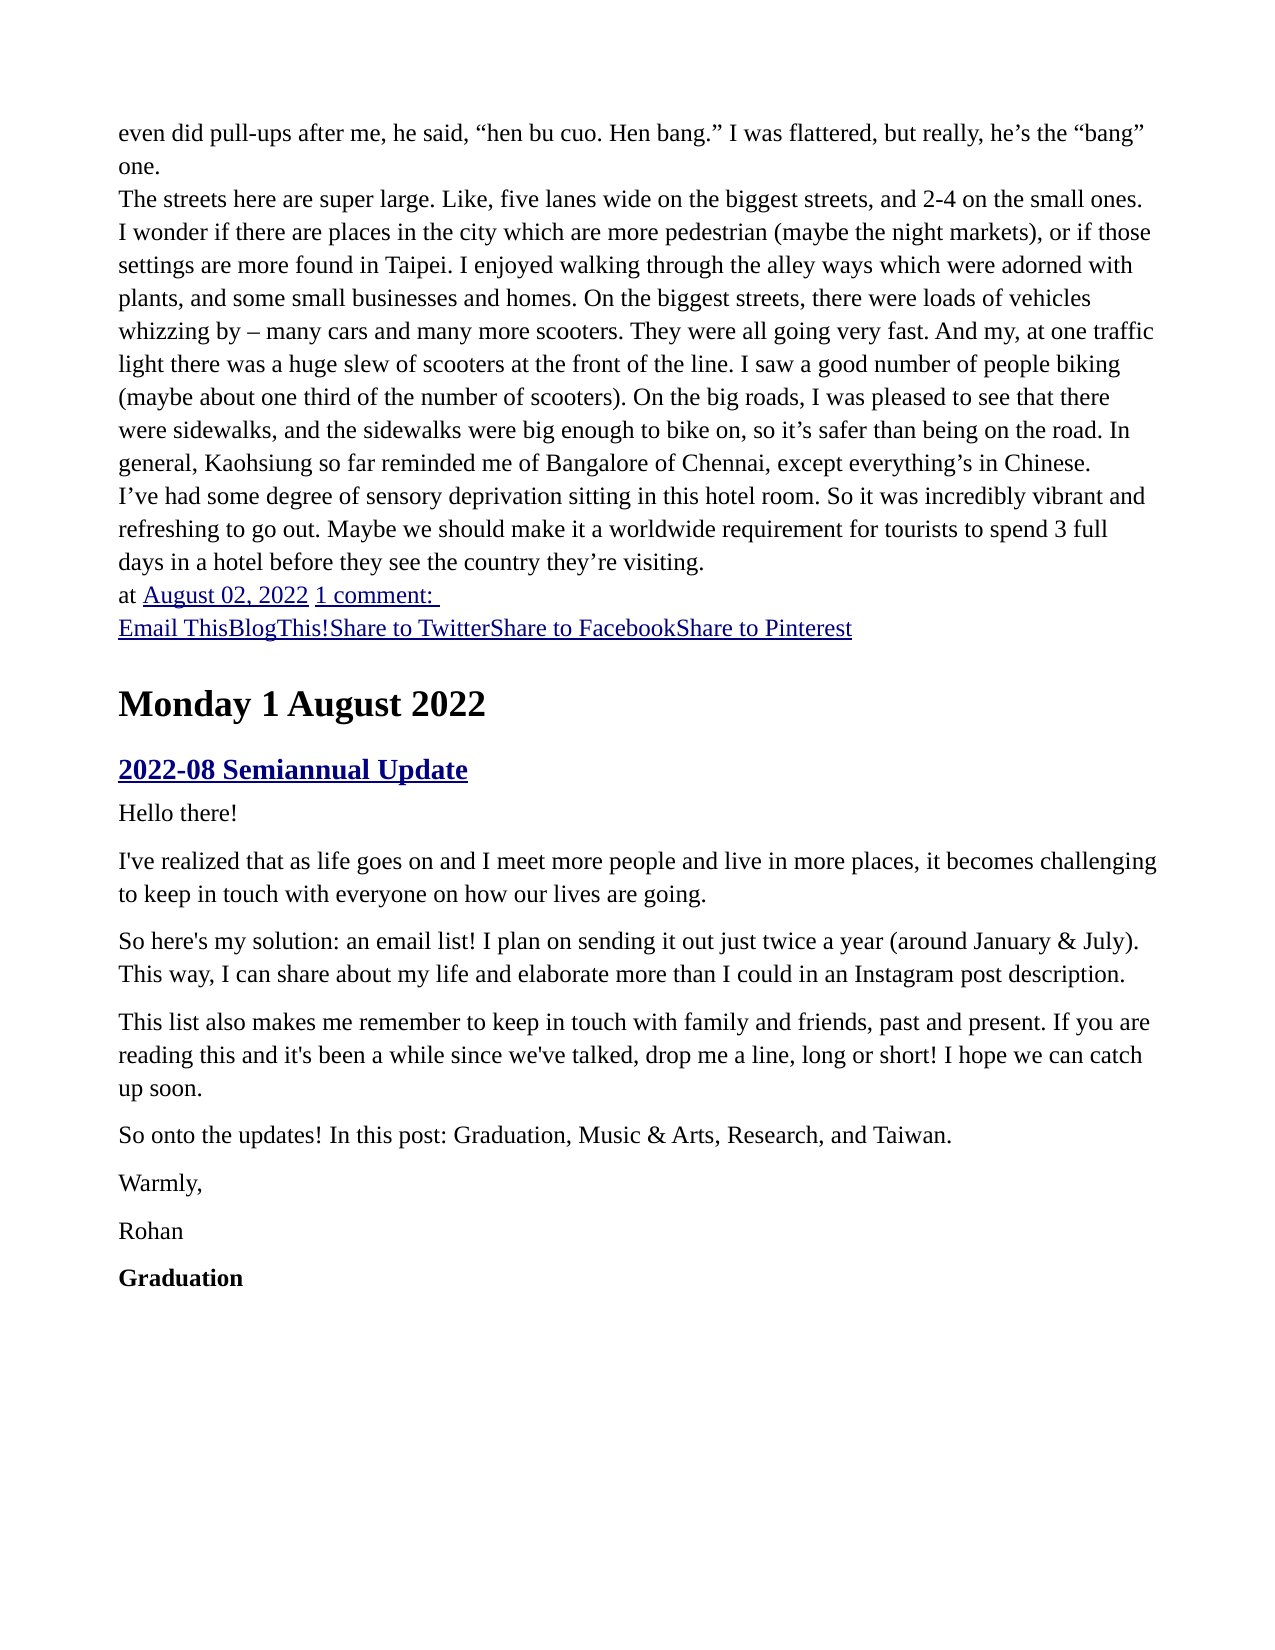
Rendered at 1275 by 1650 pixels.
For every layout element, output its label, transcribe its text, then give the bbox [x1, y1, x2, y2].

text Graduation [118, 1263, 1157, 1292]
text I’ve had some degree of sensory deprivation sitting in this hotel room. So it was incredibly vibrant and refreshing to go out. Maybe we should make it a worldwide requirement for tourists to spend 3 full days in a hotel before they see the country they’re visiting. [118, 481, 1157, 576]
text The streets here are super large. Like, five lanes wide on the biggest streets, and 2-4 on the small ones. I wonder if there are places in the city which are more pedestrian (maybe the night markets), or if those settings are more found in Taipei. I enjoyed walking through the alley ways which were adorned with plants, and some small businesses and homes. On the biggest streets, there were loads of vehicles whizzing by – many cars and many more scooters. They were all going very fast. And my, at one traffic light there was a huge slew of scooters at the front of the line. I saw a good number of people biking (maybe about one third of the number of scooters). On the big roads, I was pleased to see that there were sidewalks, and the sidewalks were big enough to bike on, so it’s safer than being on the road. In general, Kaohsiung so far reminded me of Bangalore of Chennai, except everything’s in Chinese. [118, 184, 1157, 477]
text at August 02, 2022 1 comment: [118, 580, 1157, 609]
text Rohan [118, 1216, 1157, 1244]
text even did pull-ups after me, he said, “hen bu cuo. Hen bang.” I was flattered, but really, he’s the “bang” one. [118, 118, 1157, 180]
text Warmly, [118, 1168, 1157, 1197]
text So onto the updates! In this post: Graduation, Music & Arts, Research, and Taiwan. [118, 1121, 1157, 1149]
subtitle Monday 1 August 2022 [118, 682, 1157, 725]
subtitle 2022-08 Semiannual Update [118, 752, 1157, 786]
text This list also makes me remember to keep in touch with family and friends, past and present. If you are reading this and it's been a while since we've talked, drop me a line, long or short! I hope we can catch up soon. [118, 1007, 1157, 1102]
text Hello there! [118, 798, 1157, 827]
text So here's my solution: an email list! I plan on sending it out just twice a year (around January & July). This way, I can share about my life and elaborate more than I could in an Instagram post description. [118, 926, 1157, 988]
text I've realized that as life goes on and I meet more people and live in more places, it becomes challenging to keep in touch with everyone on how our lives are going. [118, 846, 1157, 907]
text Email ThisBlogThis!Share to TwitterShare to FacebookShare to Pinterest [118, 613, 1157, 642]
